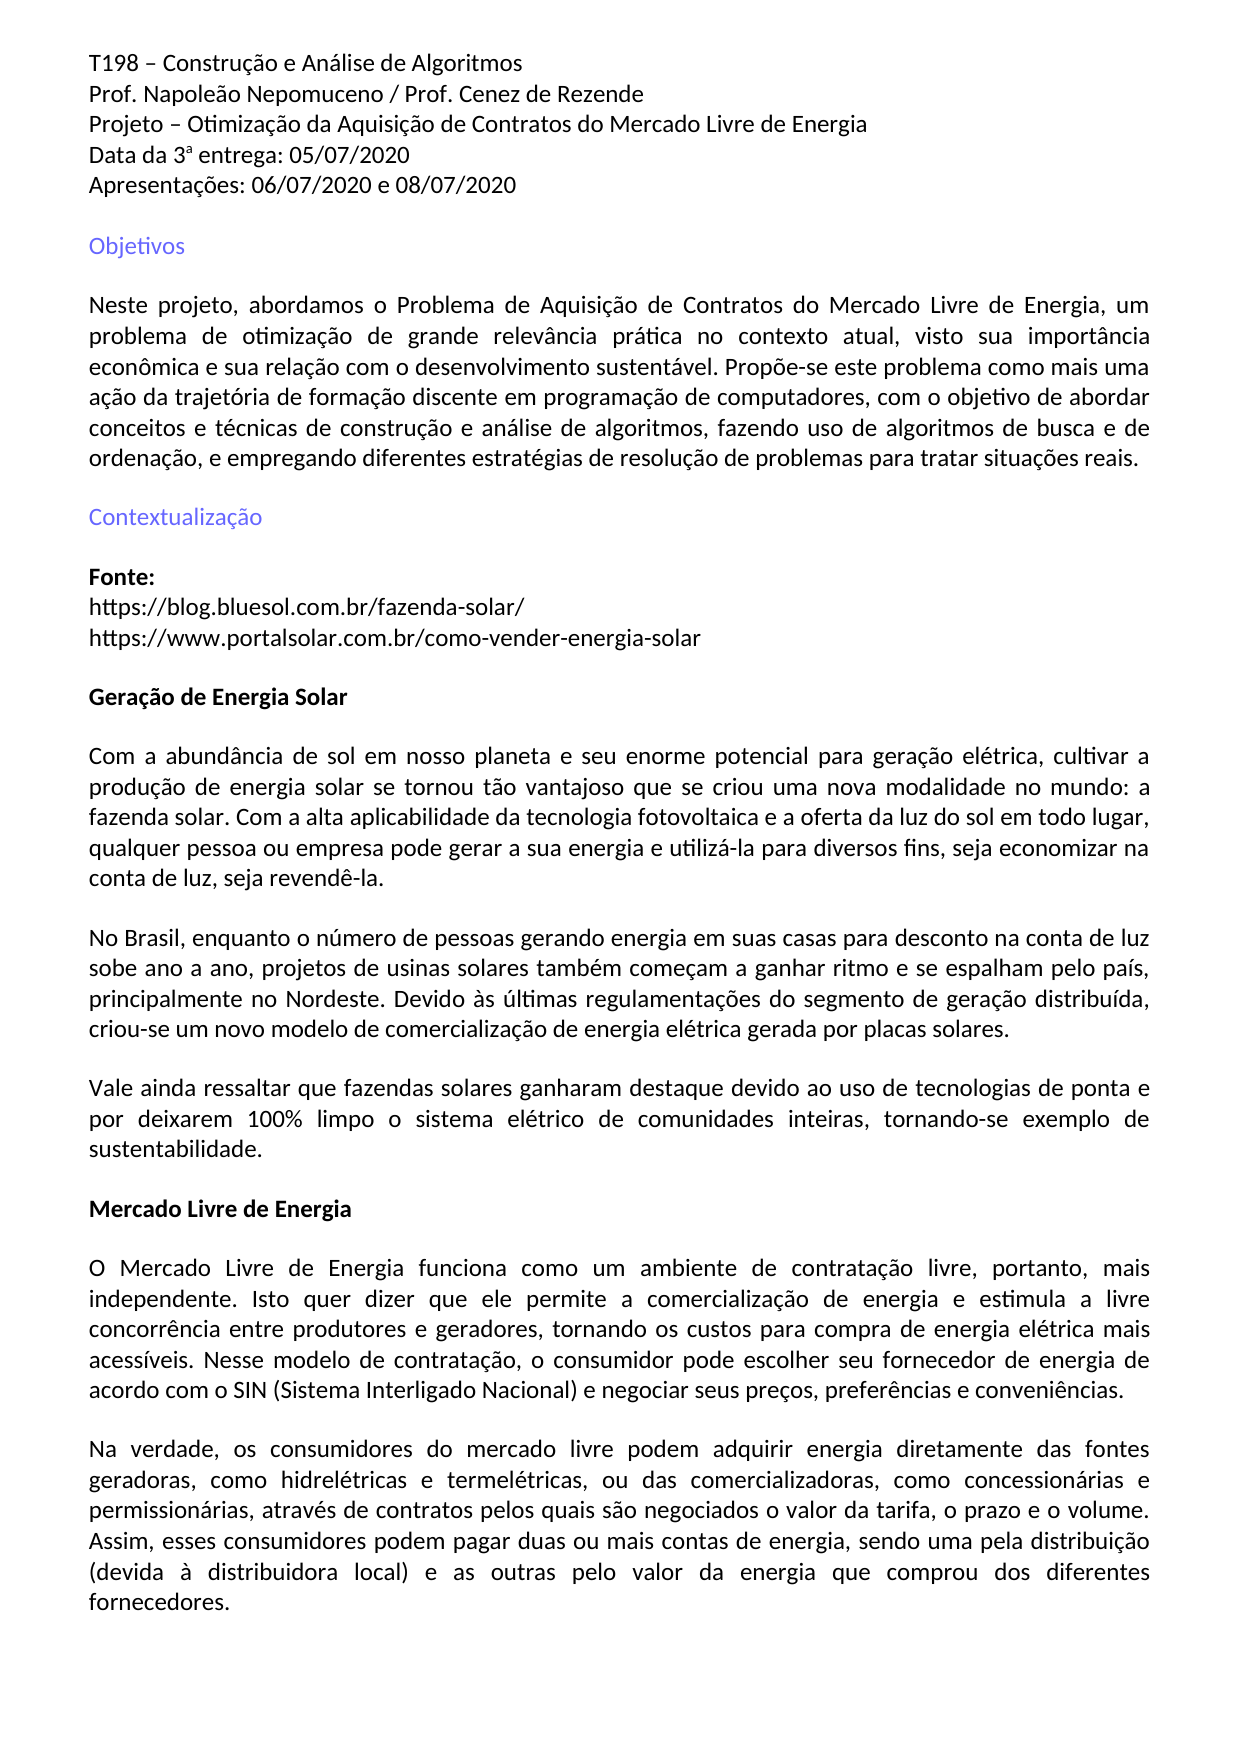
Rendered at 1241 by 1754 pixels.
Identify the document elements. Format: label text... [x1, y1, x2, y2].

text Mercado Livre de Energia [89, 1193, 1152, 1223]
text Neste projeto, abordamos o Problema de Aquisição de Contratos do Mercado Livre de Energia, um problema de otimização de grande relevância prática no contexto atual, visto sua importância econômica e sua relação com o desenvolvimento sustentável. Propõe-se este problema como mais uma ação da trajetória de formação discente em programação de computadores, com o objetivo de abordar conceitos e técnicas de construção e análise de algoritmos, fazendo uso de algoritmos de busca e de ordenação, e empregando diferentes estratégias de resolução de problemas para tratar situações reais. [89, 290, 1152, 473]
text Objetivos [89, 230, 1152, 261]
text Data da 3a entrega: 05/07/2020 [89, 139, 1152, 169]
text Apresentações: 06/07/2020 e 08/07/2020 [89, 169, 1152, 200]
text No Brasil, enquanto o número de pessoas gerando energia em suas casas para desconto na conta de luz sobe ano a ano, projetos de usinas solares também começam a ganhar ritmo e se espalham pelo país, principalmente no Nordeste. Devido às últimas regulamentações do segmento de geração distribuída, criou-se um novo modelo de comercialização de energia elétrica gerada por placas solares. [89, 922, 1152, 1044]
text Com a abundância de sol em nosso planeta e seu enorme potencial para geração elétrica, cultivar a produção de energia solar se tornou tão vantajoso que se criou uma nova modalidade no mundo: a fazenda solar. Com a alta aplicabilidade da tecnologia fotovoltaica e a oferta da luz do sol em todo lugar, qualquer pessoa ou empresa pode gerar a sua energia e utilizá-la para diversos fins, seja economizar na conta de luz, seja revendê-la. [89, 740, 1152, 893]
text Fonte: [89, 561, 1152, 591]
text Contextualização [89, 502, 1152, 532]
text O Mercado Livre de Energia funciona como um ambiente de contratação livre, portanto, mais independente. Isto quer dizer que ele permite a comercialização de energia e estimula a livre concorrência entre produtores e geradores, tornando os custos para compra de energia elétrica mais acessíveis. Nesse modelo de contratação, o consumidor pode escolher seu fornecedor de energia de acordo com o SIN (Sistema Interligado Nacional) e negociar seus preços, preferências e conveniências. [89, 1252, 1152, 1405]
text T198 – Construção e Análise de Algoritmos [89, 47, 1152, 78]
text Na verdade, os consumidores do mercado livre podem adquirir energia diretamente das fontes geradoras, como hidrelétricas e termelétricas, ou das comercializadoras, como concessionárias e permissionárias, através de contratos pelos quais são negociados o valor da tarifa, o prazo e o volume. Assim, esses consumidores podem pagar duas ou mais contas de energia, sendo uma pela distribuição (devida à distribuidora local) e as outras pelo valor da energia que comprou dos diferentes fornecedores. [89, 1433, 1152, 1617]
text Projeto – Otimização da Aquisição de Contratos do Mercado Livre de Energia [89, 108, 1152, 139]
text Vale ainda ressaltar que fazendas solares ganharam destaque devido ao uso de tecnologias de ponta e por deixarem 100% limpo o sistema elétrico de comunidades inteiras, tornando-se exemplo de sustentabilidade. [89, 1073, 1152, 1164]
text Geração de Energia Solar [89, 681, 1152, 712]
text Prof. Napoleão Nepomuceno / Prof. Cenez de Rezende [89, 78, 1152, 108]
text https://www.portalsolar.com.br/como-vender-energia-solar [89, 622, 1152, 652]
text https://blog.bluesol.com.br/fazenda-solar/ [89, 591, 1152, 622]
